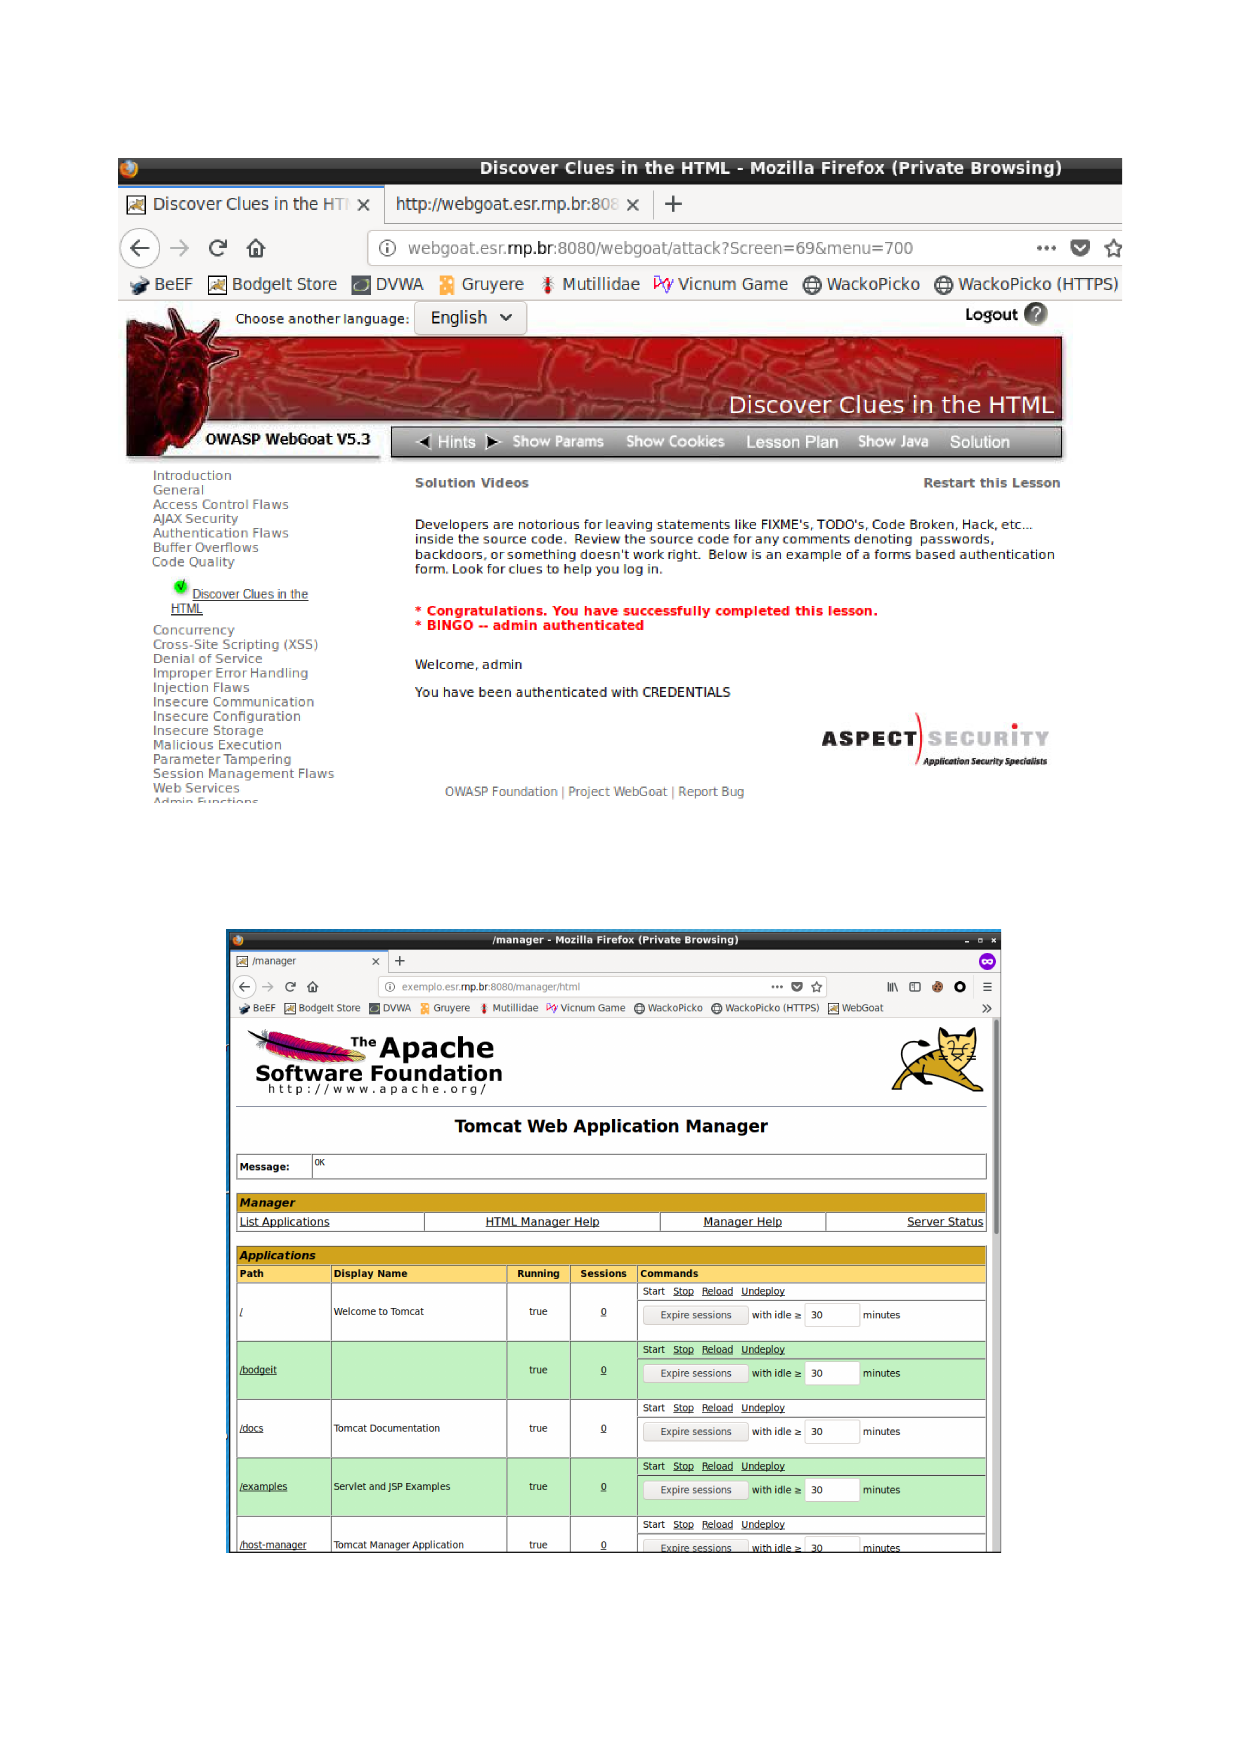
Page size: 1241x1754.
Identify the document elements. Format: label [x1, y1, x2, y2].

picture [118, 158, 1123, 803]
picture [226, 929, 1002, 1553]
